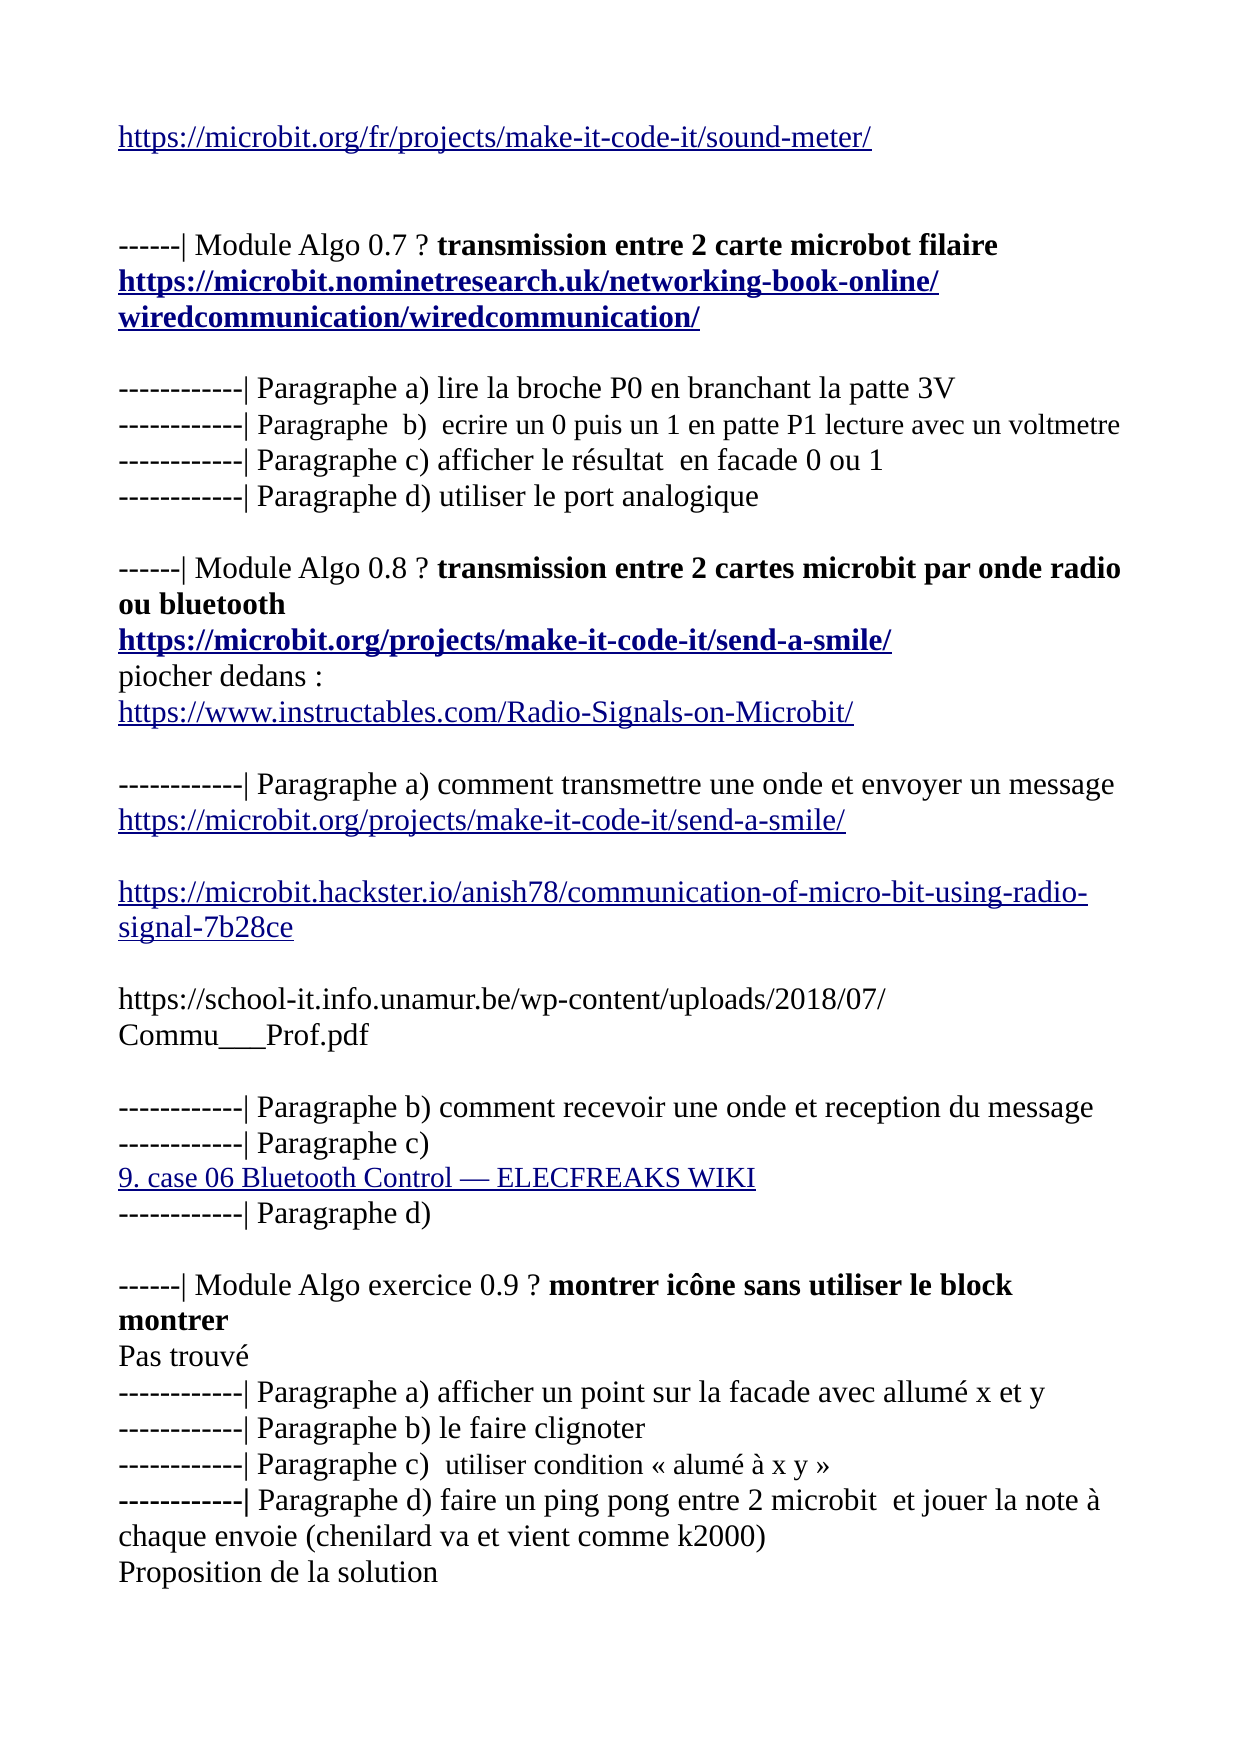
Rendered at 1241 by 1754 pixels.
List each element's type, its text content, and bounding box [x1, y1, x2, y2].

text https://microbit.org/fr/projects/make-it-code-it/sound-meter/ [118, 118, 1122, 154]
text ------------| Paragraphe a) lire la broche P0 en branchant la patte 3V [118, 370, 1122, 406]
text https://microbit.hackster.io/anish78/communication-of-micro-bit-using-radio-signal-7b28ce [118, 873, 1122, 945]
text https://school-it.info.unamur.be/wp-content/uploads/2018/07/Commu___Prof.pdf [118, 981, 1122, 1052]
text 9. case 06 Bluetooth Control — ELECFREAKS WIKI [118, 1160, 1122, 1194]
text ------------| Paragraphe b) ecrire un 0 puis un 1 en patte P1 lecture avec un voltmetre [118, 406, 1122, 442]
text ------------| Paragraphe c) utiliser condition « alumé à x y » [118, 1445, 1122, 1481]
text ------| Module Algo 0.8 ? transmission entre 2 cartes microbit par onde radio ou bluetooth [118, 549, 1122, 621]
text Pas trouvé [118, 1338, 1122, 1373]
text ------------| Paragraphe d) [118, 1194, 1122, 1230]
text ------------| Paragraphe b) comment recevoir une onde et reception du message [118, 1088, 1122, 1124]
text ------| Module Algo 0.7 ? transmission entre 2 carte microbot filaire [118, 226, 1122, 262]
text ------------| Paragraphe d) utiliser le port analogique [118, 477, 1122, 513]
text ------------| Paragraphe d) faire un ping pong entre 2 microbit et jouer la note à chaque envoie (chenilard va et vient comme k2000) [118, 1481, 1122, 1553]
text Proposition de la solution [118, 1553, 1122, 1589]
text ------------| Paragraphe a) comment transmettre une onde et envoyer un message [118, 765, 1122, 801]
text ------| Module Algo exercice 0.9 ? montrer icône sans utiliser le block montrer [118, 1266, 1122, 1338]
text ------------| Paragraphe a) afficher un point sur la facade avec allumé x et y [118, 1373, 1122, 1409]
text piocher dedans : [118, 657, 1122, 693]
text ------------| Paragraphe b) le faire clignoter [118, 1409, 1122, 1445]
text ------------| Paragraphe c) [118, 1124, 1122, 1160]
text ------------| Paragraphe c) afficher le résultat en facade 0 ou 1 [118, 442, 1122, 477]
text https://www.instructables.com/Radio-Signals-on-Microbit/ [118, 693, 1122, 729]
text https://microbit.org/projects/make-it-code-it/send-a-smile/ [118, 801, 1122, 837]
text https://microbit.nominetresearch.uk/networking-book-online/wiredcommunication/wiredcommunication/ [118, 262, 1122, 334]
text https://microbit.org/projects/make-it-code-it/send-a-smile/ [118, 621, 1122, 657]
